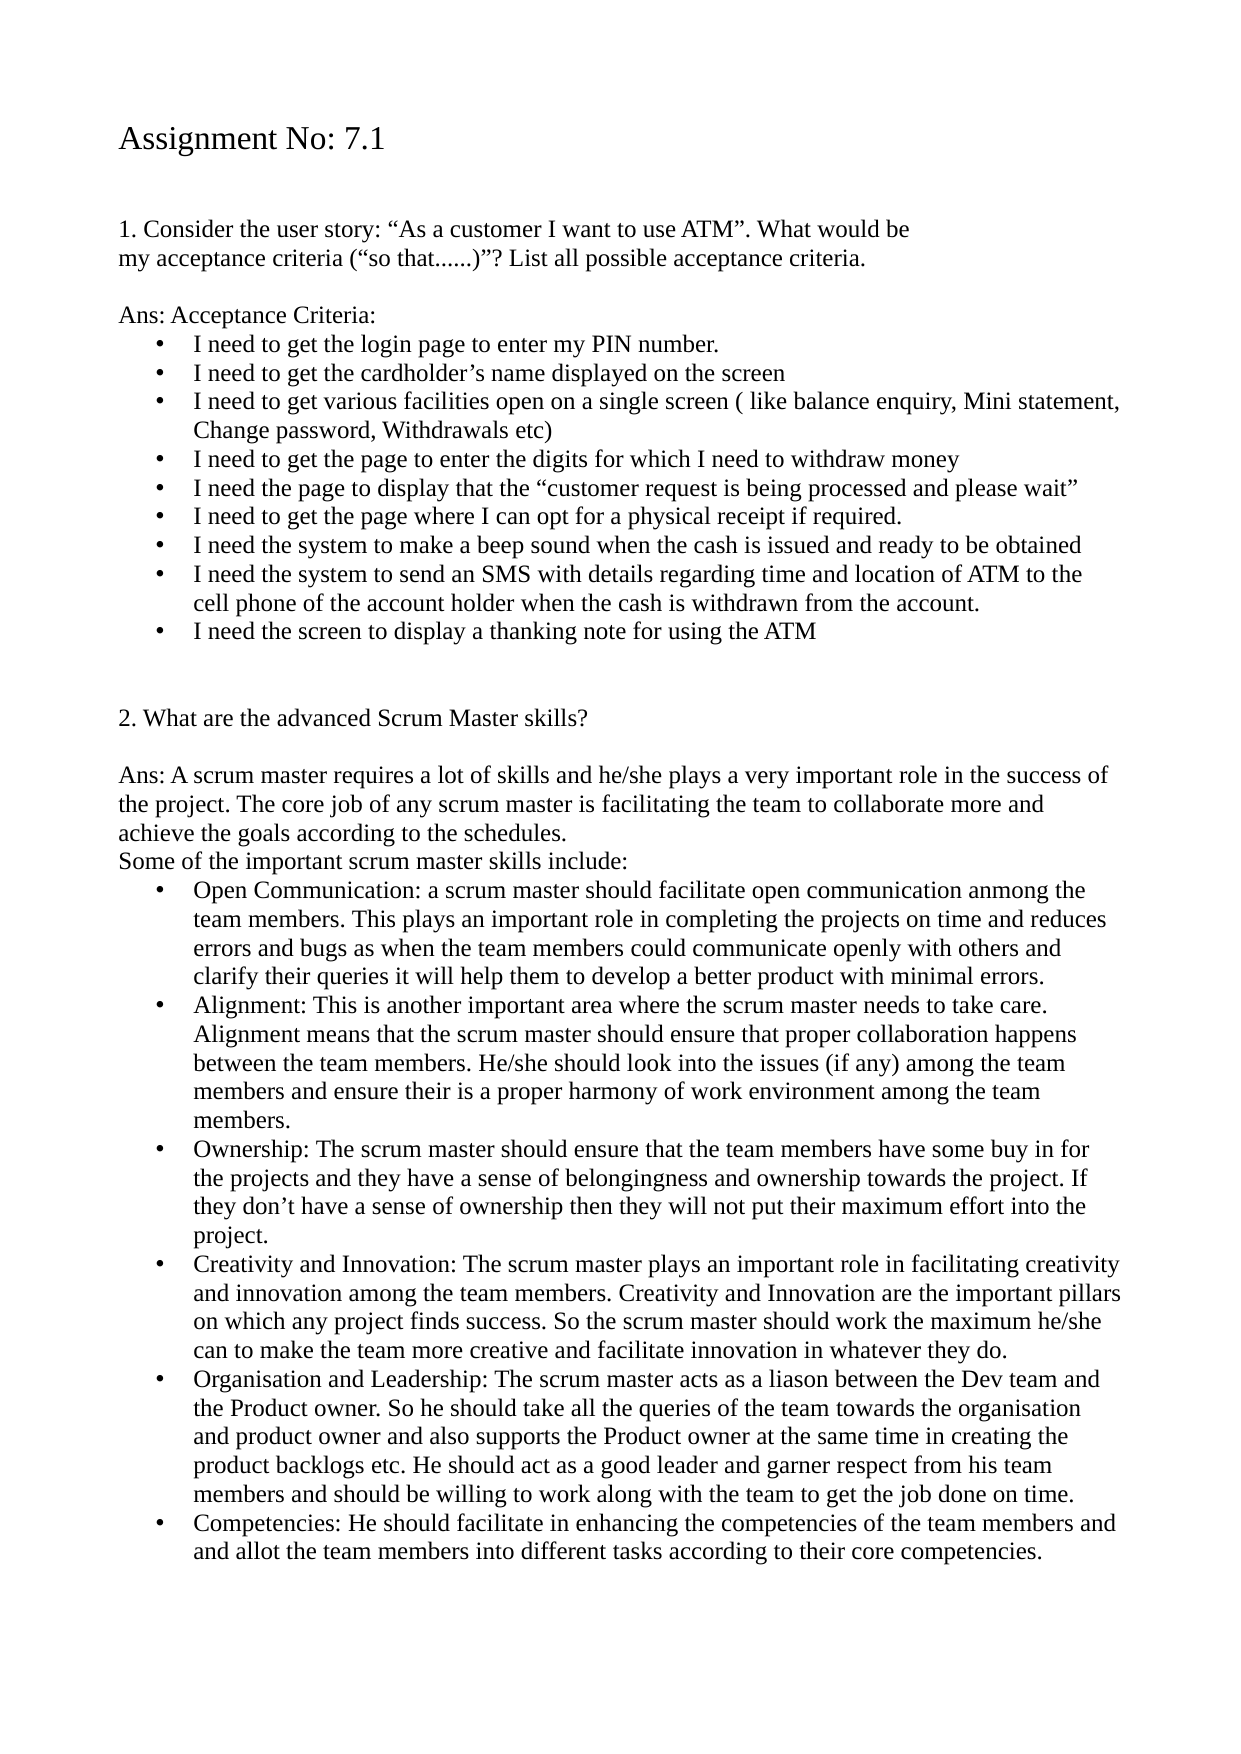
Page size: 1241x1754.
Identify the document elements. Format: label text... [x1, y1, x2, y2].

list Competencies: He should facilitate in enhancing the competencies of the team members and and allot the team members into different tasks according to their core competencies. [156, 1508, 1122, 1565]
list I need to get the page where I can opt for a physical receipt if required. [156, 501, 1122, 530]
list Ownership: The scrum master should ensure that the team members have some buy in for the projects and they have a sense of belongingness and ownership towards the project. If they don’t have a sense of ownership then they will not put their maximum effort into the project. [156, 1134, 1122, 1249]
list Open Communication: a scrum master should facilitate open communication anmong the team members. This plays an important role in completing the projects on time and reduces errors and bugs as when the team members could communicate openly with others and clarify their queries it will help them to develop a better product with minimal errors. [156, 875, 1122, 990]
list I need to get the page to enter the digits for which I need to withdraw money [156, 444, 1122, 473]
list I need to get various facilities open on a single screen ( like balance enquiry, Mini statement, Change password, Withdrawals etc) [156, 386, 1122, 444]
list I need the system to make a beep sound when the cash is issued and ready to be obtained [156, 530, 1122, 559]
list Creativity and Innovation: The scrum master plays an important role in facilitating creativity and innovation among the team members. Creativity and Innovation are the important pillars on which any project finds success. So the scrum master should work the maximum he/she can to make the team more creative and facilitate innovation in whatever they do. [156, 1249, 1122, 1364]
list I need the page to display that the “customer request is being processed and please wait” [156, 473, 1122, 501]
text 2. What are the advanced Scrum Master skills? [118, 703, 1122, 731]
text Ans: Acceptance Criteria: [118, 300, 1122, 329]
list Organisation and Leadership: The scrum master acts as a liason between the Dev team and the Product owner. So he should take all the queries of the team towards the organisation and product owner and also supports the Product owner at the same time in creating the product backlogs etc. He should act as a good leader and garner respect from his team members and should be willing to work along with the team to get the job done on time. [156, 1364, 1122, 1508]
list Alignment: This is another important area where the scrum master needs to take care. Alignment means that the scrum master should ensure that proper collaboration happens between the team members. He/she should look into the issues (if any) among the team members and ensure their is a proper harmony of work environment among the team members. [156, 990, 1122, 1134]
text my acceptance criteria (“so that......)”? List all possible acceptance criteria. [118, 243, 1122, 271]
text 1. Consider the user story: “As a customer I want to use ATM”. What would be [118, 214, 1122, 243]
text Ans: A scrum master requires a lot of skills and he/she plays a very important role in the success of the project. The core job of any scrum master is facilitating the team to collaborate more and achieve the goals according to the schedules. [118, 760, 1122, 846]
text Some of the important scrum master skills include: [118, 846, 1122, 875]
list I need to get the cardholder’s name displayed on the screen [156, 358, 1122, 386]
list I need the screen to display a thanking note for using the ATM [156, 616, 1122, 645]
text Assignment No: 7.1 [118, 118, 1122, 156]
list I need the system to send an SMS with details regarding time and location of ATM to the cell phone of the account holder when the cash is withdrawn from the account. [156, 559, 1122, 616]
list I need to get the login page to enter my PIN number. [156, 329, 1122, 358]
